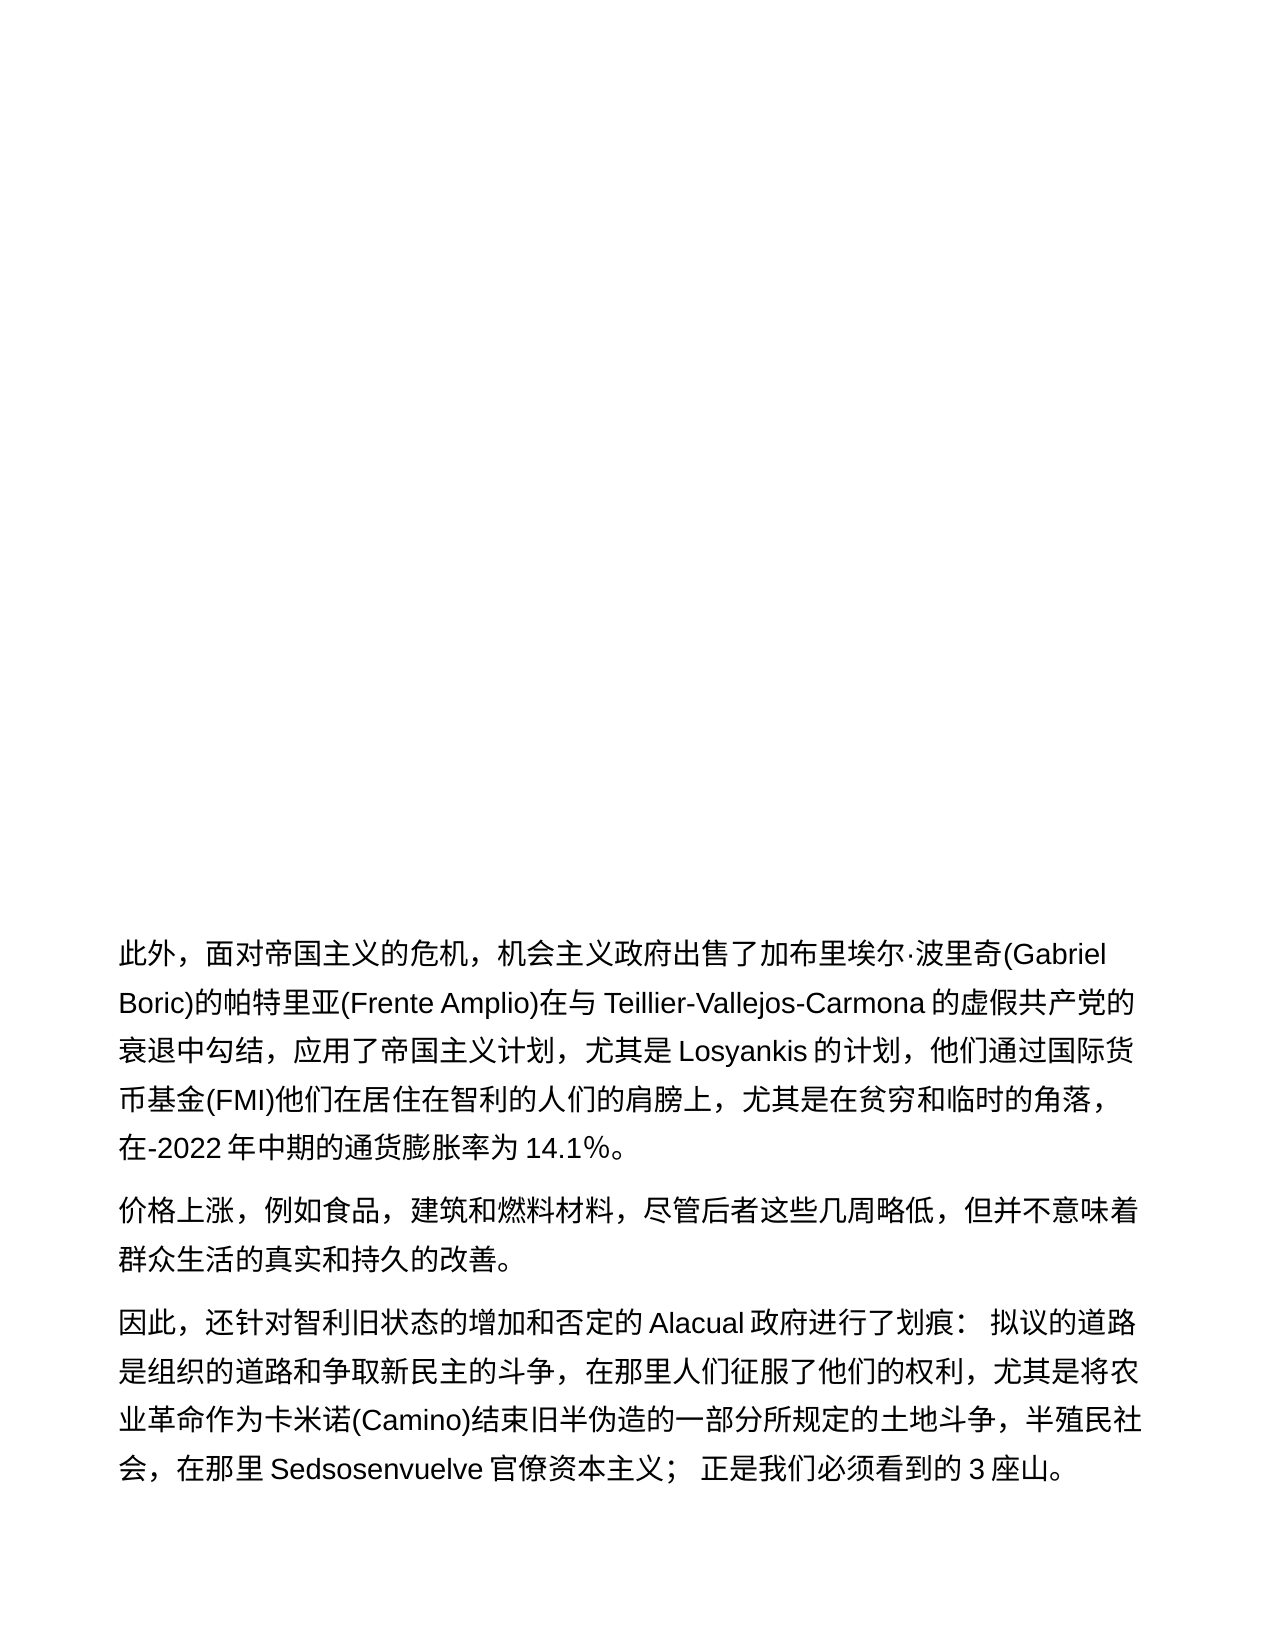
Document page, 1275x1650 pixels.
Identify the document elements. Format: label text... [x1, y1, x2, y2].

text 因此，还针对智利旧状态的增加和否定的Alacual政府进行了划痕： 拟议的道路是组织的道路和争取新民主的斗争，在那里人们征服了他们的权利，尤其是将农业革命作为卡米诺(Camino)结束旧半伪造的一部分所规定的土地斗争，半殖民社会，在那里Sedsosenvuelve官僚资本主义； 正是我们必须看到的3座山。 [118, 1299, 1157, 1487]
text 价格上涨，例如食品，建筑和燃料材料，尽管后者这些几周略低，但并不意味着群众生活的真实和持久的改善。 [118, 1188, 1157, 1279]
text 此外，面对帝国主义的危机，机会主义政府出售了加布里埃尔·波里奇(Gabriel Boric)的帕特里亚(Frente Amplio)在与Teillier-Vallejos-Carmona的虚假共产党的衰退中勾结，应用了帝国主义计划，尤其是Losyankis的计划，他们通过国际货币基金(FMI)他们在居住在智利的人们的肩膀上，尤其是在贫穷和临时的角落，在-2022年中期的通货膨胀率为14.1％。 [118, 118, 1157, 1167]
